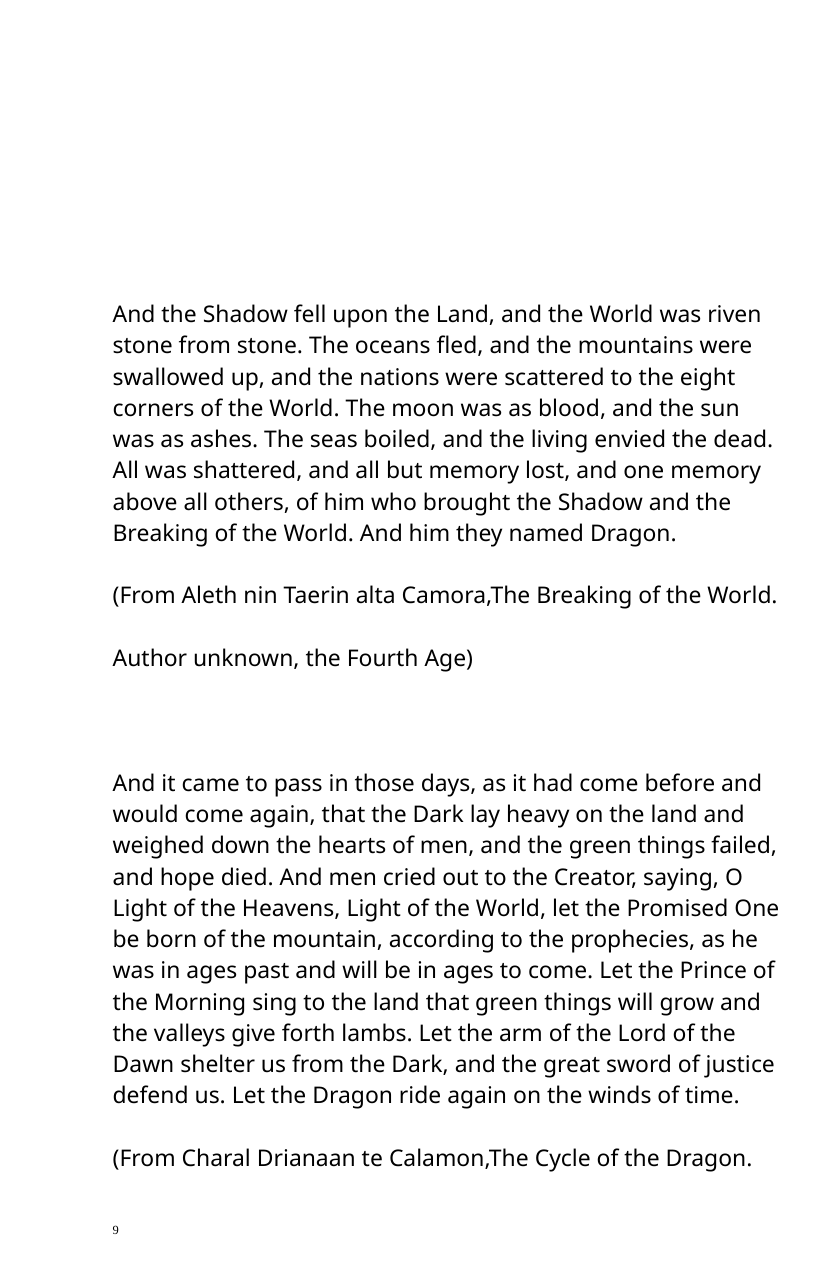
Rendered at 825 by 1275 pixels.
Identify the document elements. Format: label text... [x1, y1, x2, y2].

text And the Shadow fell upon the Land, and the World was riven stone from stone. The oceans fled, and the mountains were swallowed up, and the nations were scattered to the eight corners of the World. The moon was as blood, and the sun was as ashes. The seas boiled, and the living envied the dead. All was shattered, and all but memory lost, and one memory above all others, of him who brought the Shadow and the Breaking of the World. And him they named Dragon. [112, 298, 787, 548]
text And it came to pass in those days, as it had come before and would come again, that the Dark lay heavy on the land and weighed down the hearts of men, and the green things failed, and hope died. And men cried out to the Creator, saying, O Light of the Heavens, Light of the World, let the Promised One be born of the mountain, according to the prophecies, as he was in ages past and will be in ages to come. Let the Prince of the Morning sing to the land that green things will grow and the valleys give forth lambs. Let the arm of the Lord of the Dawn shelter us from the Dark, and the great sword of justice defend us. Let the Dragon ride again on the winds of time. [112, 767, 787, 1111]
text (From Aleth nin Taerin alta Camora,The Breaking of the World. [112, 579, 787, 611]
text (From Charal Drianaan te Calamon,The Cycle of the Dragon. [112, 1142, 787, 1173]
text Author unknown, the Fourth Age) [112, 642, 787, 673]
